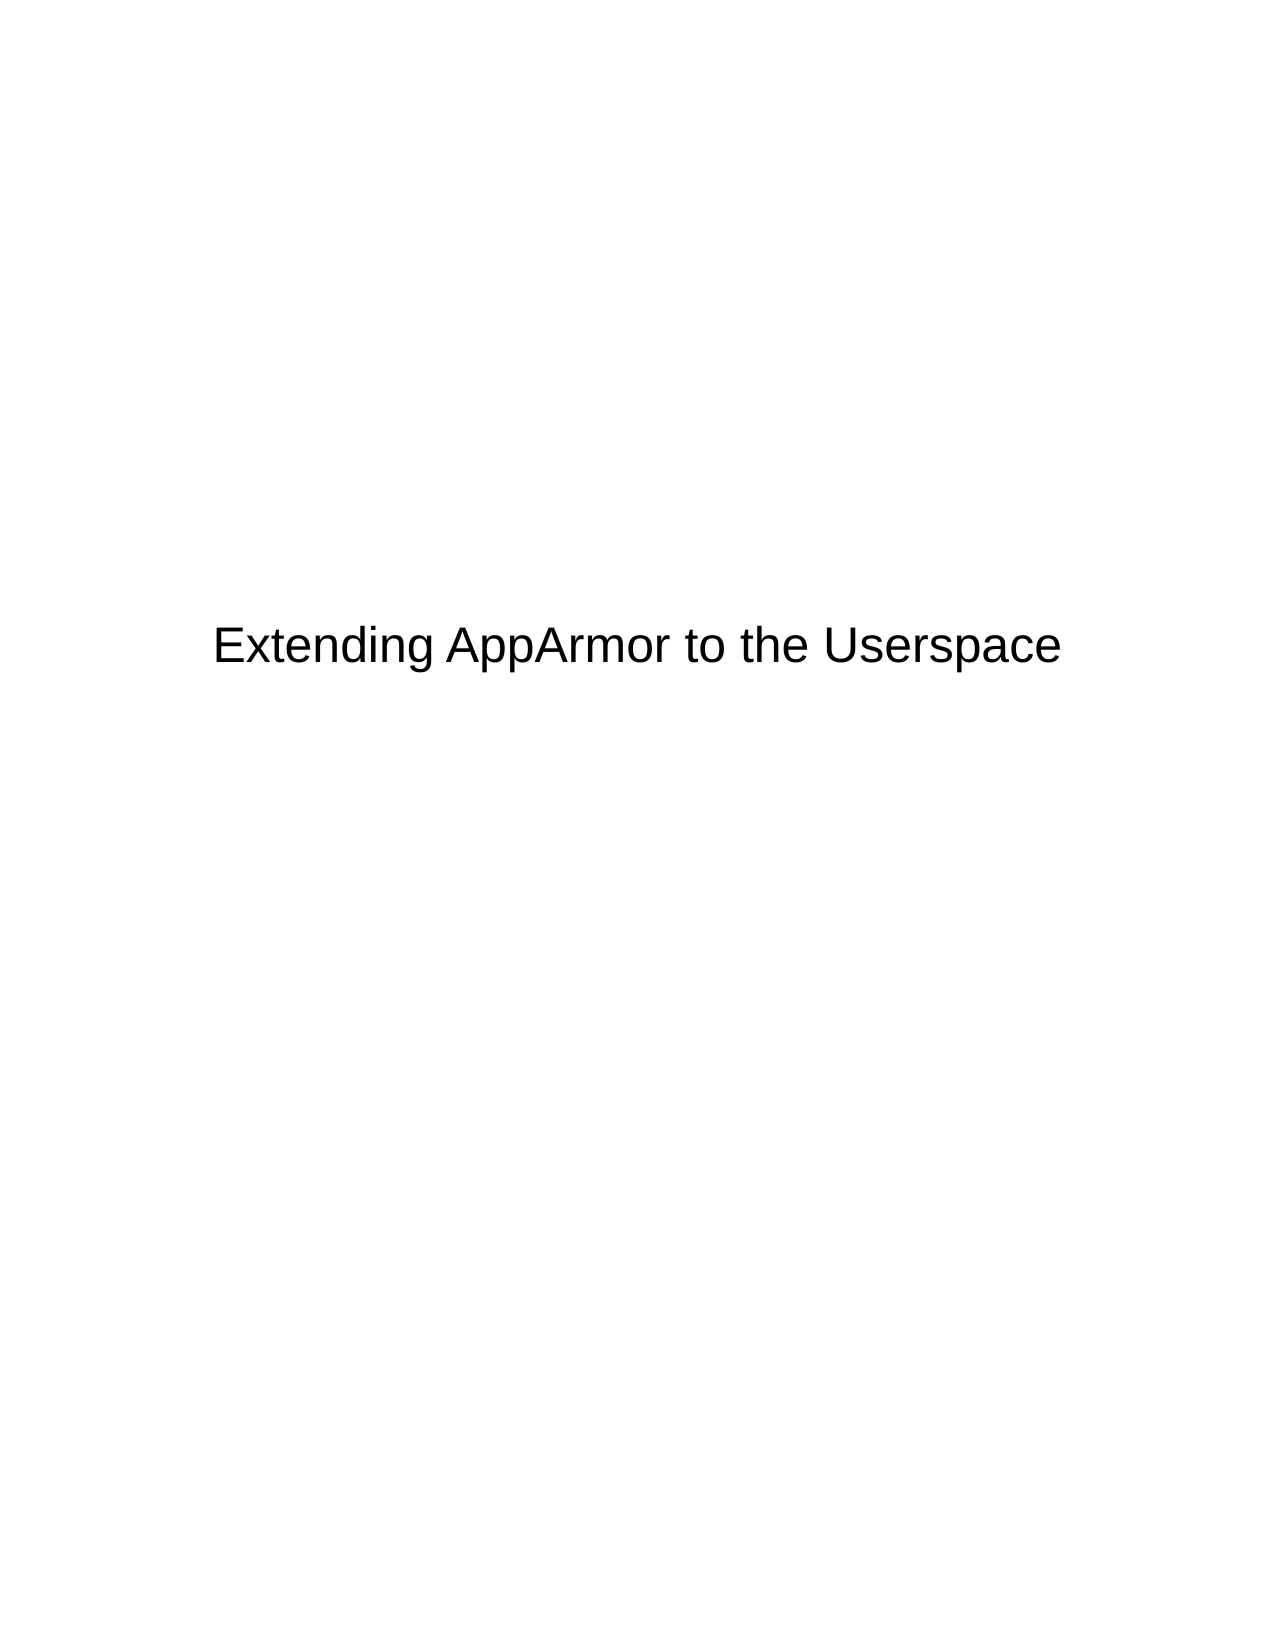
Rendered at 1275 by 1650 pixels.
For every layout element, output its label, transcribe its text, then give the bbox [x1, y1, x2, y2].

subtitle Extending AppArmor to the Userspace [118, 615, 1157, 673]
